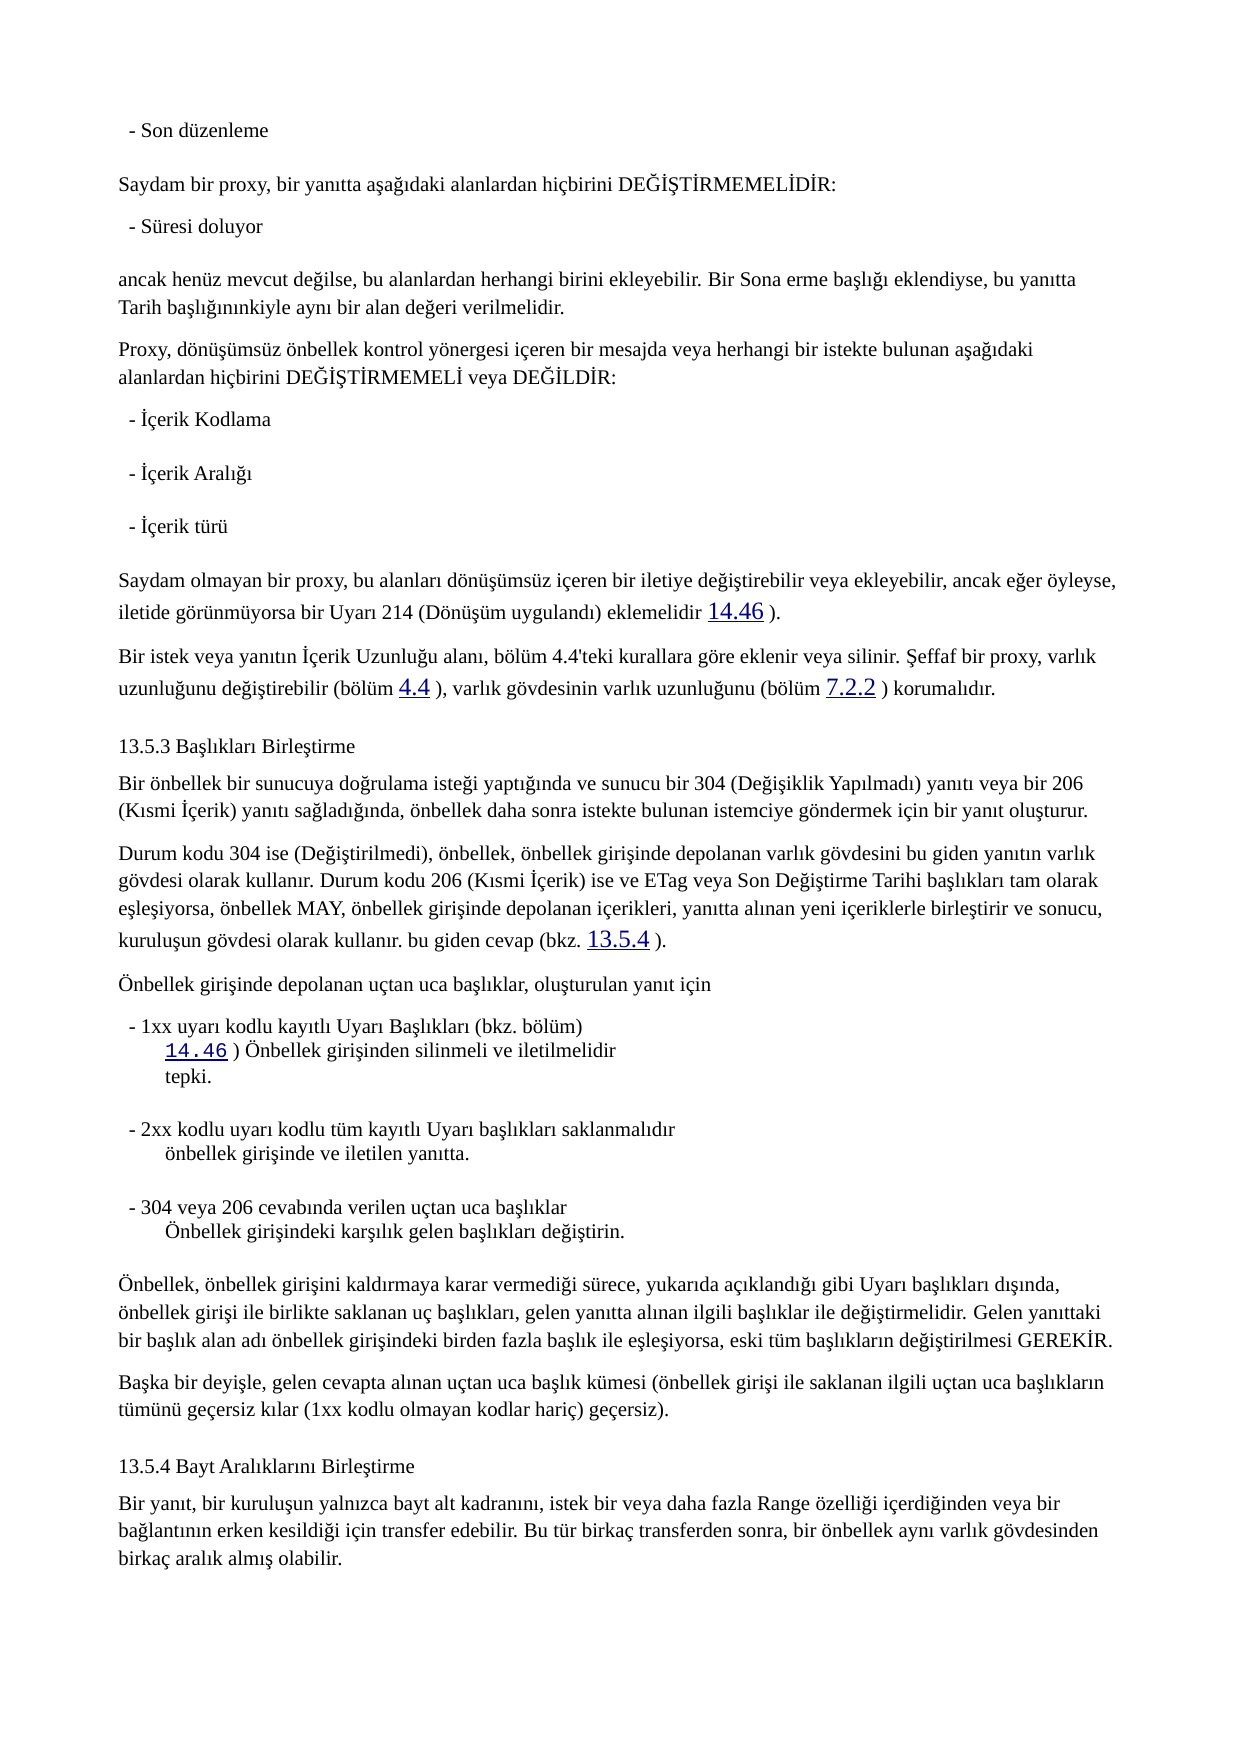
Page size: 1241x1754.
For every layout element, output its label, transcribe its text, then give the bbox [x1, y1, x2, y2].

text - İçerik türü [118, 514, 1122, 538]
text Saydam bir proxy, bir yanıtta aşağıdaki alanlardan hiçbirini DEĞİŞTİRMEMELİDİR: [118, 172, 1122, 196]
text ancak henüz mevcut değilse, bu alanlardan herhangi birini ekleyebilir. Bir Sona erme başlığı eklendiyse, bu yanıtta Tarih başlığınınkiyle aynı bir alan değeri verilmelidir. [118, 267, 1122, 319]
text Önbellek, önbellek girişini kaldırmaya karar vermediği sürece, yukarıda açıklandığı gibi Uyarı başlıkları dışında, önbellek girişi ile birlikte saklanan uç başlıkları, gelen yanıtta alınan ilgili başlıklar ile değiştirmelidir. Gelen yanıttaki bir başlık alan adı önbellek girişindeki birden fazla başlık ile eşleşiyorsa, eski tüm başlıkların değiştirilmesi GEREKİR. [118, 1272, 1122, 1352]
text Bir istek veya yanıtın İçerik Uzunluğu alanı, bölüm 4.4'teki kurallara göre eklenir veya silinir. Şeffaf bir proxy, varlık uzunluğunu değiştirebilir (bölüm 4.4 ), varlık gövdesinin varlık uzunluğunu (bölüm 7.2.2 ) korumalıdır. [118, 643, 1122, 701]
text - İçerik Aralığı [118, 461, 1122, 484]
text önbellek girişinde ve iletilen yanıtta. [118, 1141, 1122, 1165]
text - İçerik Kodlama [118, 407, 1122, 431]
subtitle 13.5.3 Başlıkları Birleştirme [118, 734, 1122, 758]
subtitle 13.5.4 Bayt Aralıklarını Birleştirme [118, 1454, 1122, 1478]
text Önbellek girişinde depolanan uçtan uca başlıklar, oluşturulan yanıt için [118, 972, 1122, 996]
text Durum kodu 304 ise (Değiştirilmedi), önbellek, önbellek girişinde depolanan varlık gövdesini bu giden yanıtın varlık gövdesi olarak kullanır. Durum kodu 206 (Kısmi İçerik) ise ve ETag veya Son Değiştirme Tarihi başlıkları tam olarak eşleşiyorsa, önbellek MAY, önbellek girişinde depolanan içerikleri, yanıtta alınan yeni içeriklerle birleştirir ve sonucu, kuruluşun gövdesi olarak kullanır. bu giden cevap (bkz. 13.5.4 ). [118, 840, 1122, 953]
text Bir yanıt, bir kuruluşun yalnızca bayt alt kadranını, istek bir veya daha fazla Range özelliği içerdiğinden veya bir bağlantının erken kesildiği için transfer edebilir. Bu tür birkaç transferden sonra, bir önbellek aynı varlık gövdesinden birkaç aralık almış olabilir. [118, 1491, 1122, 1570]
text Önbellek girişindeki karşılık gelen başlıkları değiştirin. [118, 1219, 1122, 1243]
text Saydam olmayan bir proxy, bu alanları dönüşümsüz içeren bir iletiye değiştirebilir veya ekleyebilir, ancak eğer öyleyse, iletide görünmüyorsa bir Uyarı 214 (Dönüşüm uygulandı) eklemelidir 14.46 ). [118, 568, 1122, 625]
text Başka bir deyişle, gelen cevapta alınan uçtan uca başlık kümesi (önbellek girişi ile saklanan ilgili uçtan uca başlıkların tümünü geçersiz kılar (1xx kodlu olmayan kodlar hariç) geçersiz). [118, 1370, 1122, 1421]
text Bir önbellek bir sunucuya doğrulama isteği yaptığında ve sunucu bir 304 (Değişiklik Yapılmadı) yanıtı veya bir 206 (Kısmi İçerik) yanıtı sağladığında, önbellek daha sonra istekte bulunan istemciye göndermek için bir yanıt oluşturur. [118, 771, 1122, 822]
text - Süresi doluyor [118, 214, 1122, 238]
text Proxy, dönüşümsüz önbellek kontrol yönergesi içeren bir mesajda veya herhangi bir istekte bulunan aşağıdaki alanlardan hiçbirini DEĞİŞTİRMEMELİ veya DEĞİLDİR: [118, 337, 1122, 389]
text - 1xx uyarı kodlu kayıtlı Uyarı Başlıkları (bkz. bölüm) [118, 1014, 1122, 1038]
text - 2xx kodlu uyarı kodlu tüm kayıtlı Uyarı başlıkları saklanmalıdır [118, 1117, 1122, 1141]
text 14.46 ) Önbellek girişinden silinmeli ve iletilmelidir [118, 1038, 1122, 1063]
text tepki. [118, 1063, 1122, 1088]
text - Son düzenleme [118, 118, 1122, 142]
text - 304 veya 206 cevabında verilen uçtan uca başlıklar [118, 1195, 1122, 1219]
